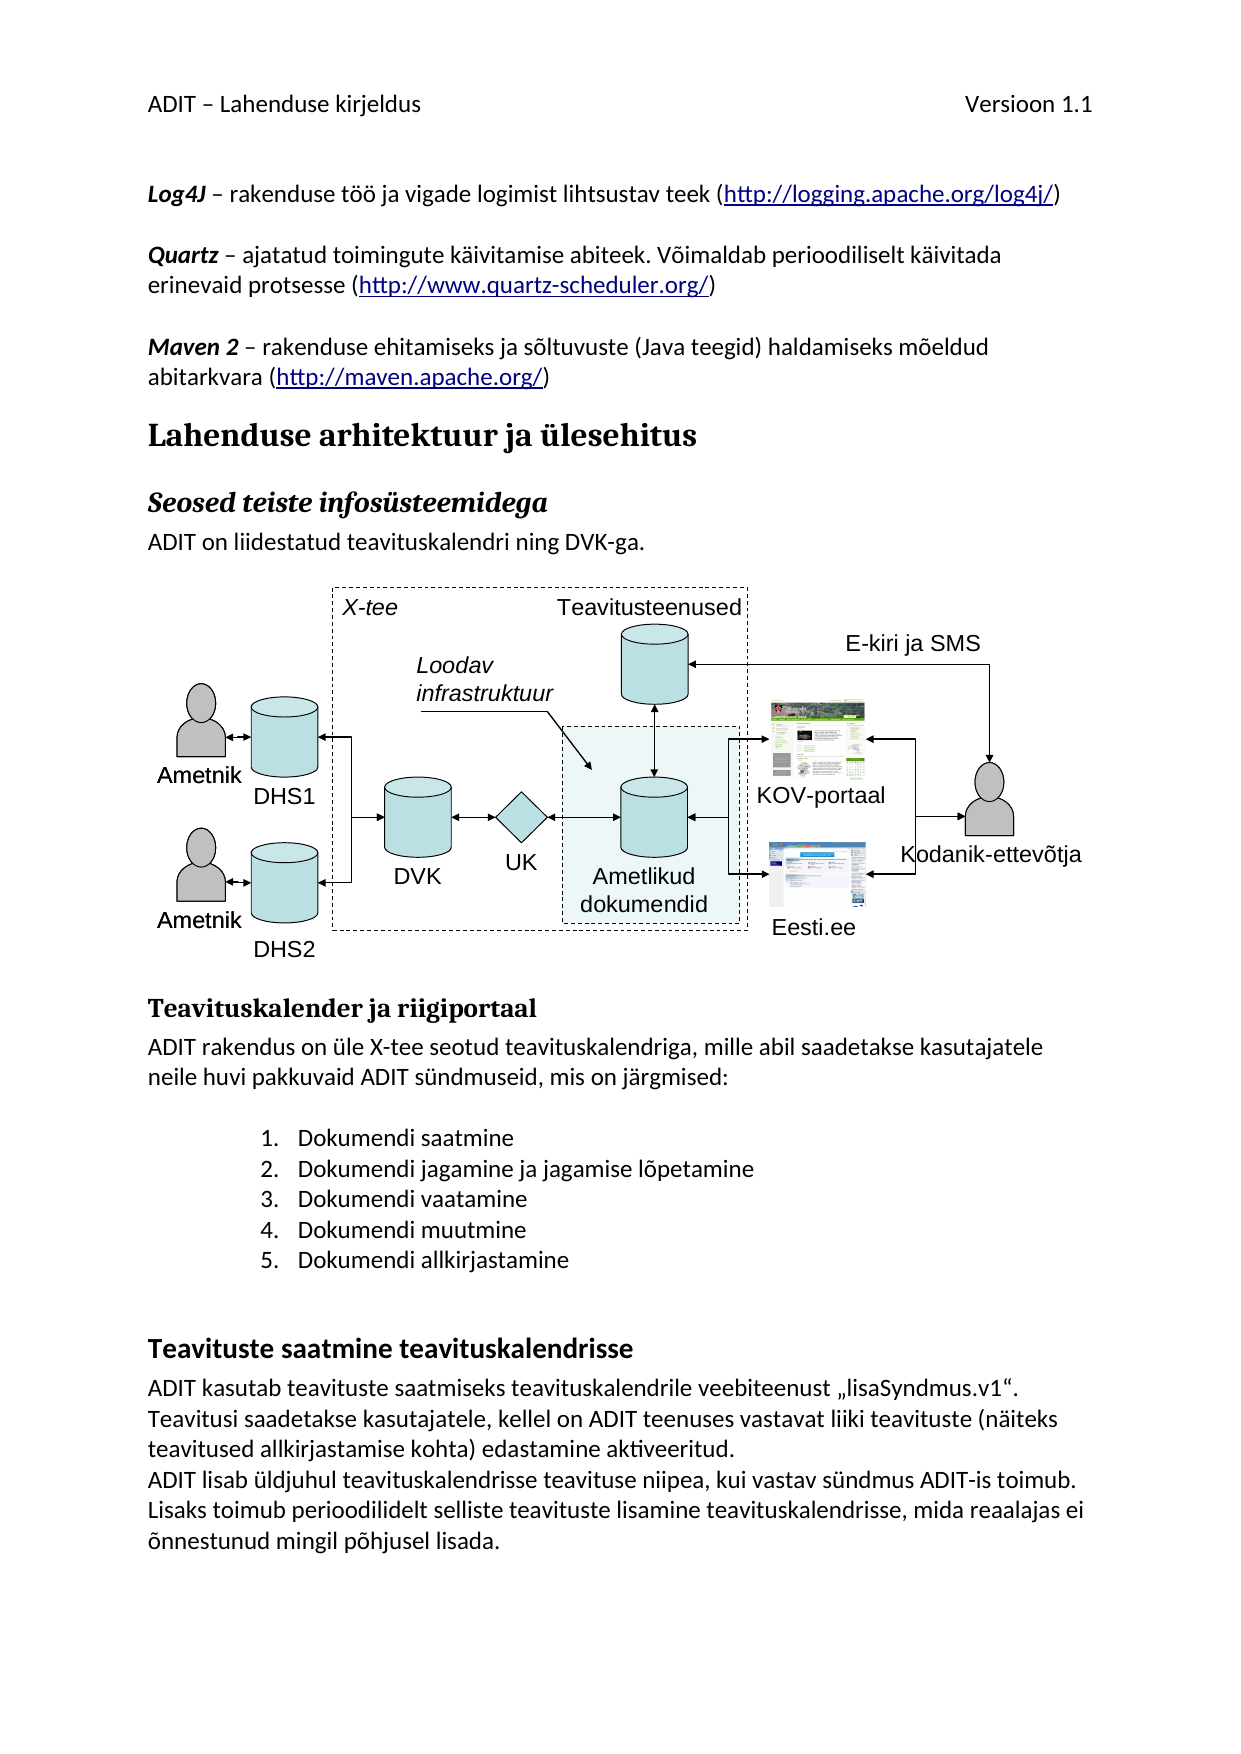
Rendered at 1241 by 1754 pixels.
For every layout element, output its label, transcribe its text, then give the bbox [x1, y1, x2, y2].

text Log4J – rakenduse töö ja vigade logimist lihtsustav teek (http://logging.apache.org/log4j/) [148, 178, 1093, 209]
list Dokumendi saatmine [260, 1122, 1093, 1153]
list Dokumendi jagamine ja jagamise lõpetamine [260, 1153, 1093, 1183]
list Dokumendi allkirjastamine [260, 1244, 1093, 1275]
subtitle Teavituste saatmine teavituskalendrisse [148, 1331, 1093, 1366]
list Dokumendi muutmine [260, 1214, 1093, 1244]
text Quartz – ajatatud toimingute käivitamise abiteek. Võimaldab perioodiliselt käivitada erinevaid protsesse (http://www.quartz-scheduler.org/) [148, 239, 1093, 300]
subtitle Teavituskalender ja riigiportaal [148, 993, 1093, 1025]
text ADIT kasutab teavituste saatmiseks teavituskalendrile veebiteenust „lisaSyndmus.v1“. Teavitusi saadetakse kasutajatele, kellel on ADIT teenuses vastavat liiki teavituste (näiteks teavitused allkirjastamise kohta) edastamine aktiveeritud. [148, 1372, 1093, 1464]
list Dokumendi vaatamine [260, 1183, 1093, 1214]
subtitle Lahenduse arhitektuur ja ülesehitus [148, 417, 1093, 455]
text ADIT on liidestatud teavituskalendri ning DVK-ga. [148, 526, 1093, 557]
text ADIT rakendus on üle X-tee seotud teavituskalendriga, mille abil saadetakse kasutajatele neile huvi pakkuvaid ADIT sündmuseid, mis on järgmised: [148, 1031, 1093, 1092]
text ADIT lisab üldjuhul teavituskalendrisse teavituse niipea, kui vastav sündmus ADIT-is toimub. Lisaks toimub perioodilidelt selliste teavituste lisamine teavituskalendrisse, mida reaalajas ei õnnestunud mingil põhjusel lisada. [148, 1464, 1093, 1556]
text Maven 2 – rakenduse ehitamiseks ja sõltuvuste (Java teegid) haldamiseks mõeldud abitarkvara (http://maven.apache.org/) [148, 331, 1093, 392]
subtitle Seosed teiste infosüsteemidega [148, 486, 1093, 520]
